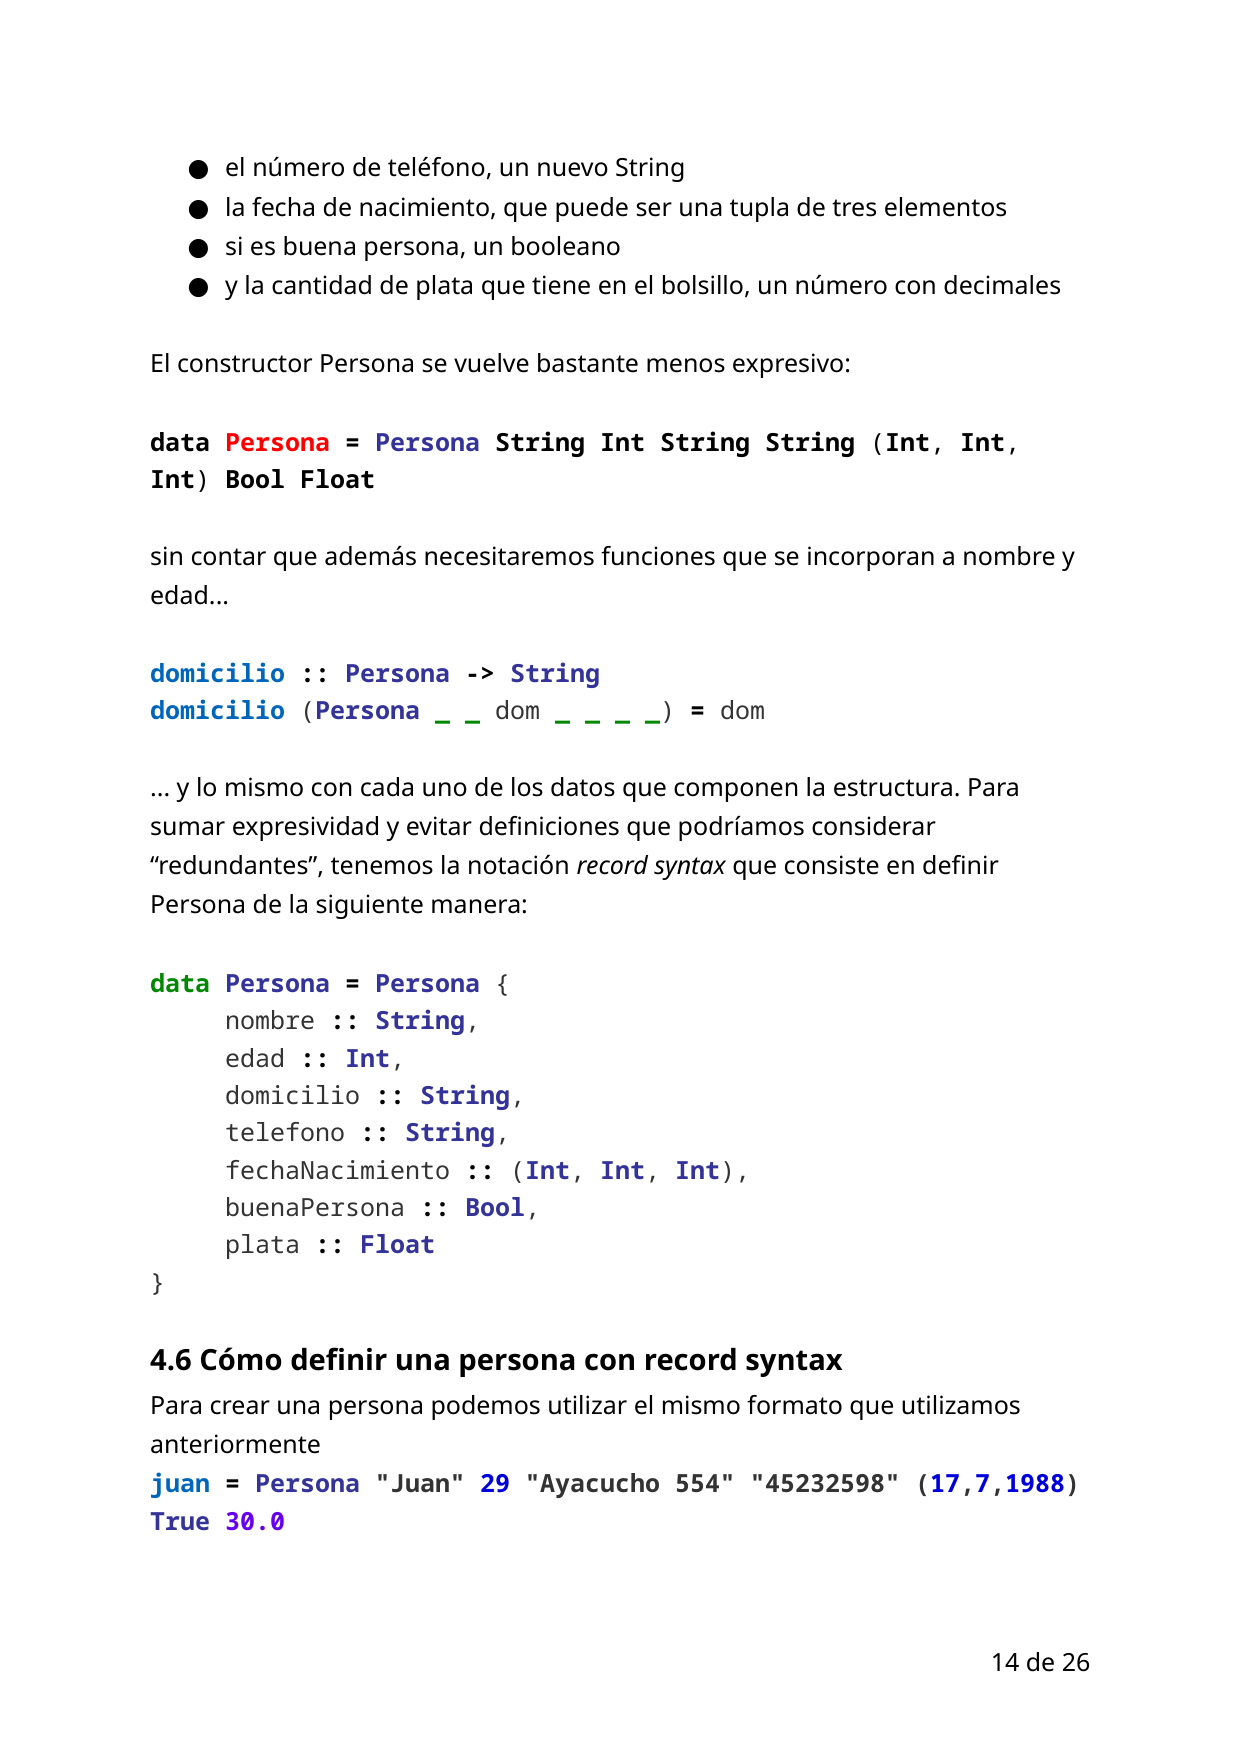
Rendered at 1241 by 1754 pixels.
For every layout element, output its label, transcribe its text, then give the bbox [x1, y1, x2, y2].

text domicilio :: Persona -> String domicilio (Persona _ _ dom _ _ _ _) = dom [150, 656, 1090, 727]
subtitle 4.6 Cómo definir una persona con record syntax [150, 1339, 1090, 1379]
text sin contar que además necesitaremos funciones que se incorporan a nombre y edad... [150, 538, 1090, 611]
text El constructor Persona se vuelve bastante menos expresivo: [150, 346, 1090, 380]
text Para crear una persona podemos utilizar el mismo formato que utilizamos anteriormente [150, 1387, 1090, 1461]
text data Persona = Persona String Int String String (Int, Int, Int) Bool Float [150, 424, 1090, 496]
text juan = Persona "Juan" 29 "Ayacucho 554" "45232598" (17,7,1988) True 30.0 [150, 1466, 1090, 1537]
list y la cantidad de plata que tiene en el bolsillo, un número con decimales [187, 267, 1090, 302]
list si es buena persona, un booleano [187, 228, 1090, 262]
text data Persona = Persona { nombre :: String, edad :: Int, domicilio :: String, telefono :: String, fechaNacimiento :: (Int, Int, Int), buenaPersona :: Bool, plata :: Float } [150, 965, 1090, 1299]
list el número de teléfono, un nuevo String [187, 150, 1090, 184]
list la fecha de nacimiento, que puede ser una tupla de tres elementos [187, 189, 1090, 223]
text ... y lo mismo con cada uno de los datos que componen la estructura. Para sumar expresividad y evitar definiciones que podríamos considerar “redundantes”, tenemos la notación record syntax que consiste en definir Persona de la siguiente manera: [150, 769, 1090, 921]
